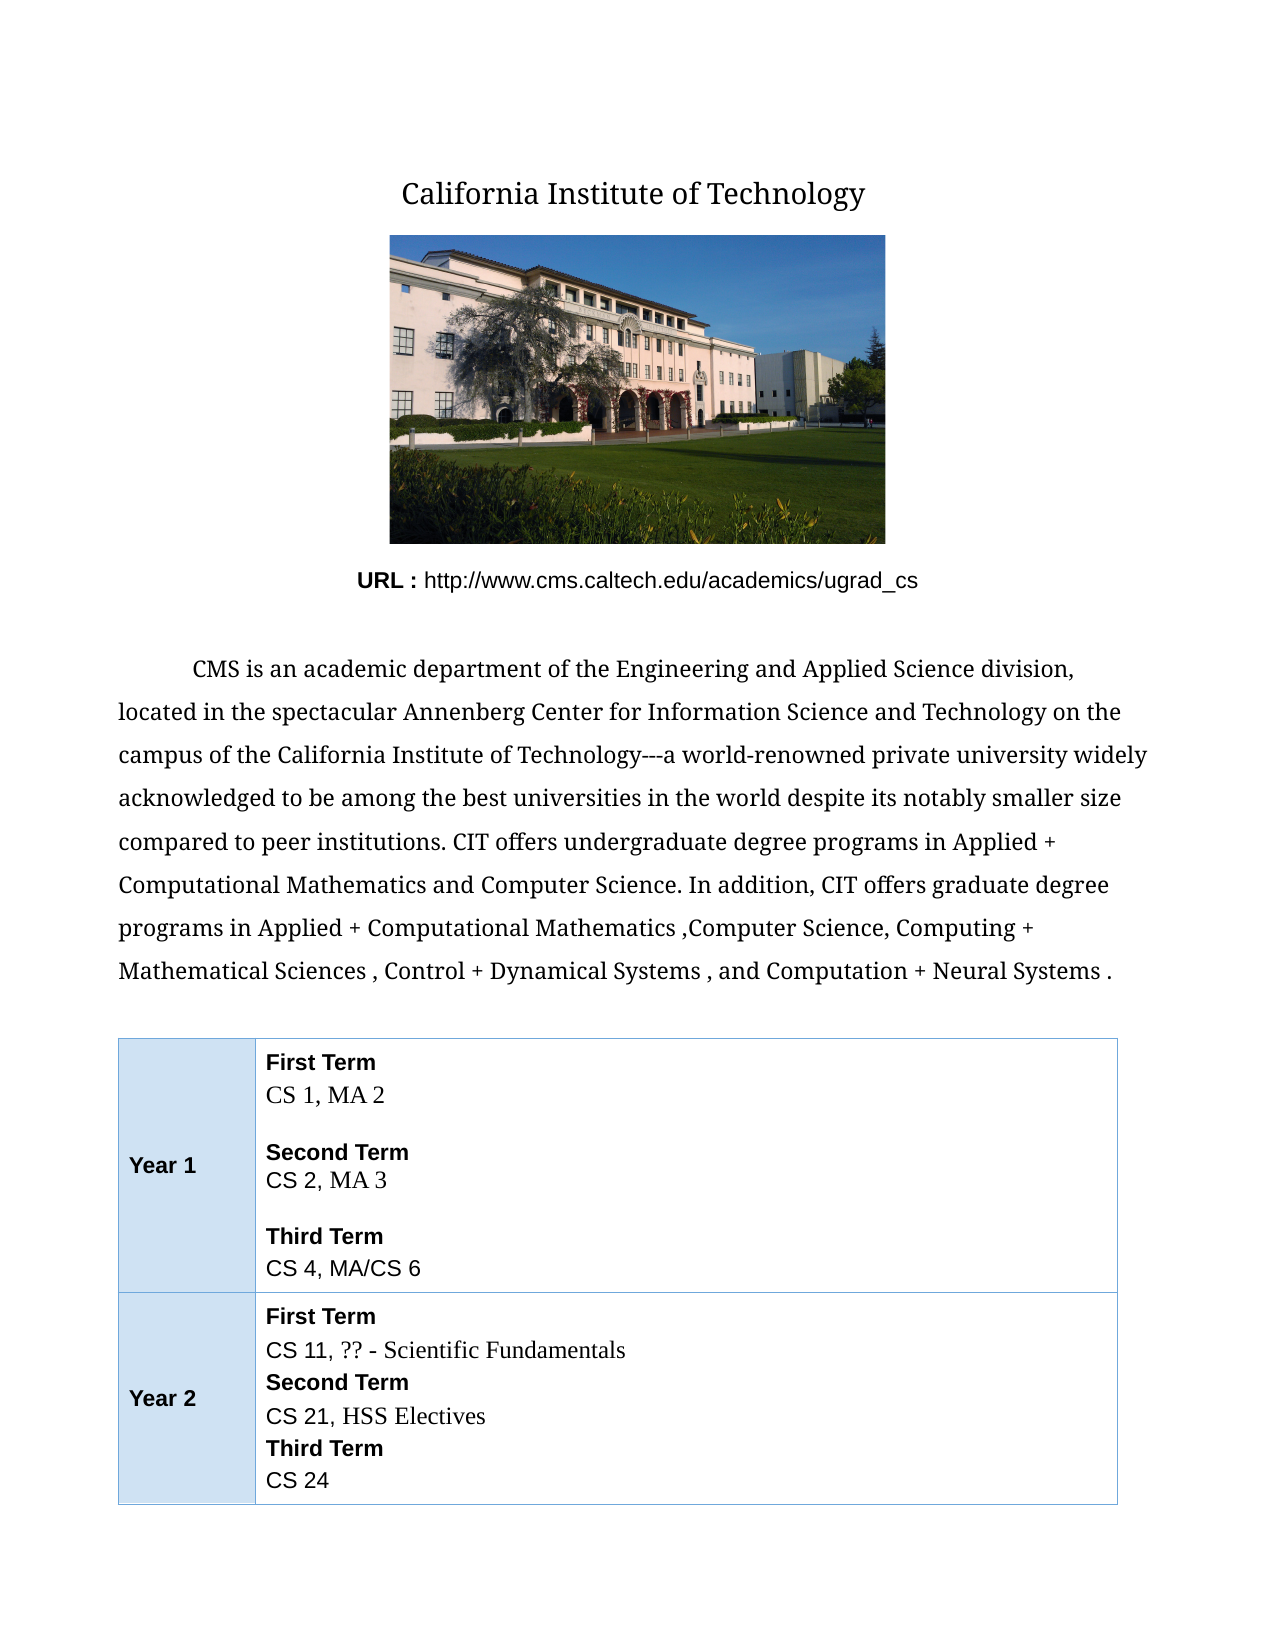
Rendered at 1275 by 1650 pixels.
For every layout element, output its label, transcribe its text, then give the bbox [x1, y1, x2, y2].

table_header Year 1 [119, 1039, 255, 1292]
text CMS is an academic department of the Engineering and Applied Science division, located in the spectacular Annenberg Center for Information Science and Technology on the campus of the California Institute of Technology---a world-renowned private university widely acknowledged to be among the best universities in the world despite its notably smaller size compared to peer institutions. CIT offers undergraduate degree programs in Applied + Computational Mathematics and Computer Science. In addition, CIT offers graduate degree programs in Applied + Computational Mathematics ,Computer Science, Computing + Mathematical Sciences , Control + Dynamical Systems , and Computation + Neural Systems . [118, 653, 1157, 986]
text URL : http://www.cms.caltech.edu/academics/ugrad_cs [118, 567, 1157, 594]
table_cell First Term CS 11, ?? - Scientific Fundamentals Second Term CS 21, HSS Electives Third Term CS 24 [256, 1293, 1117, 1503]
text California Institute of Technology [118, 173, 1157, 213]
table_cell Year 2 [119, 1293, 255, 1503]
table_header First Term CS 1, MA 2 Second Term CS 2, MA 3 Third Term CS 4, MA/CS 6 [256, 1039, 1117, 1292]
picture [389, 235, 886, 544]
